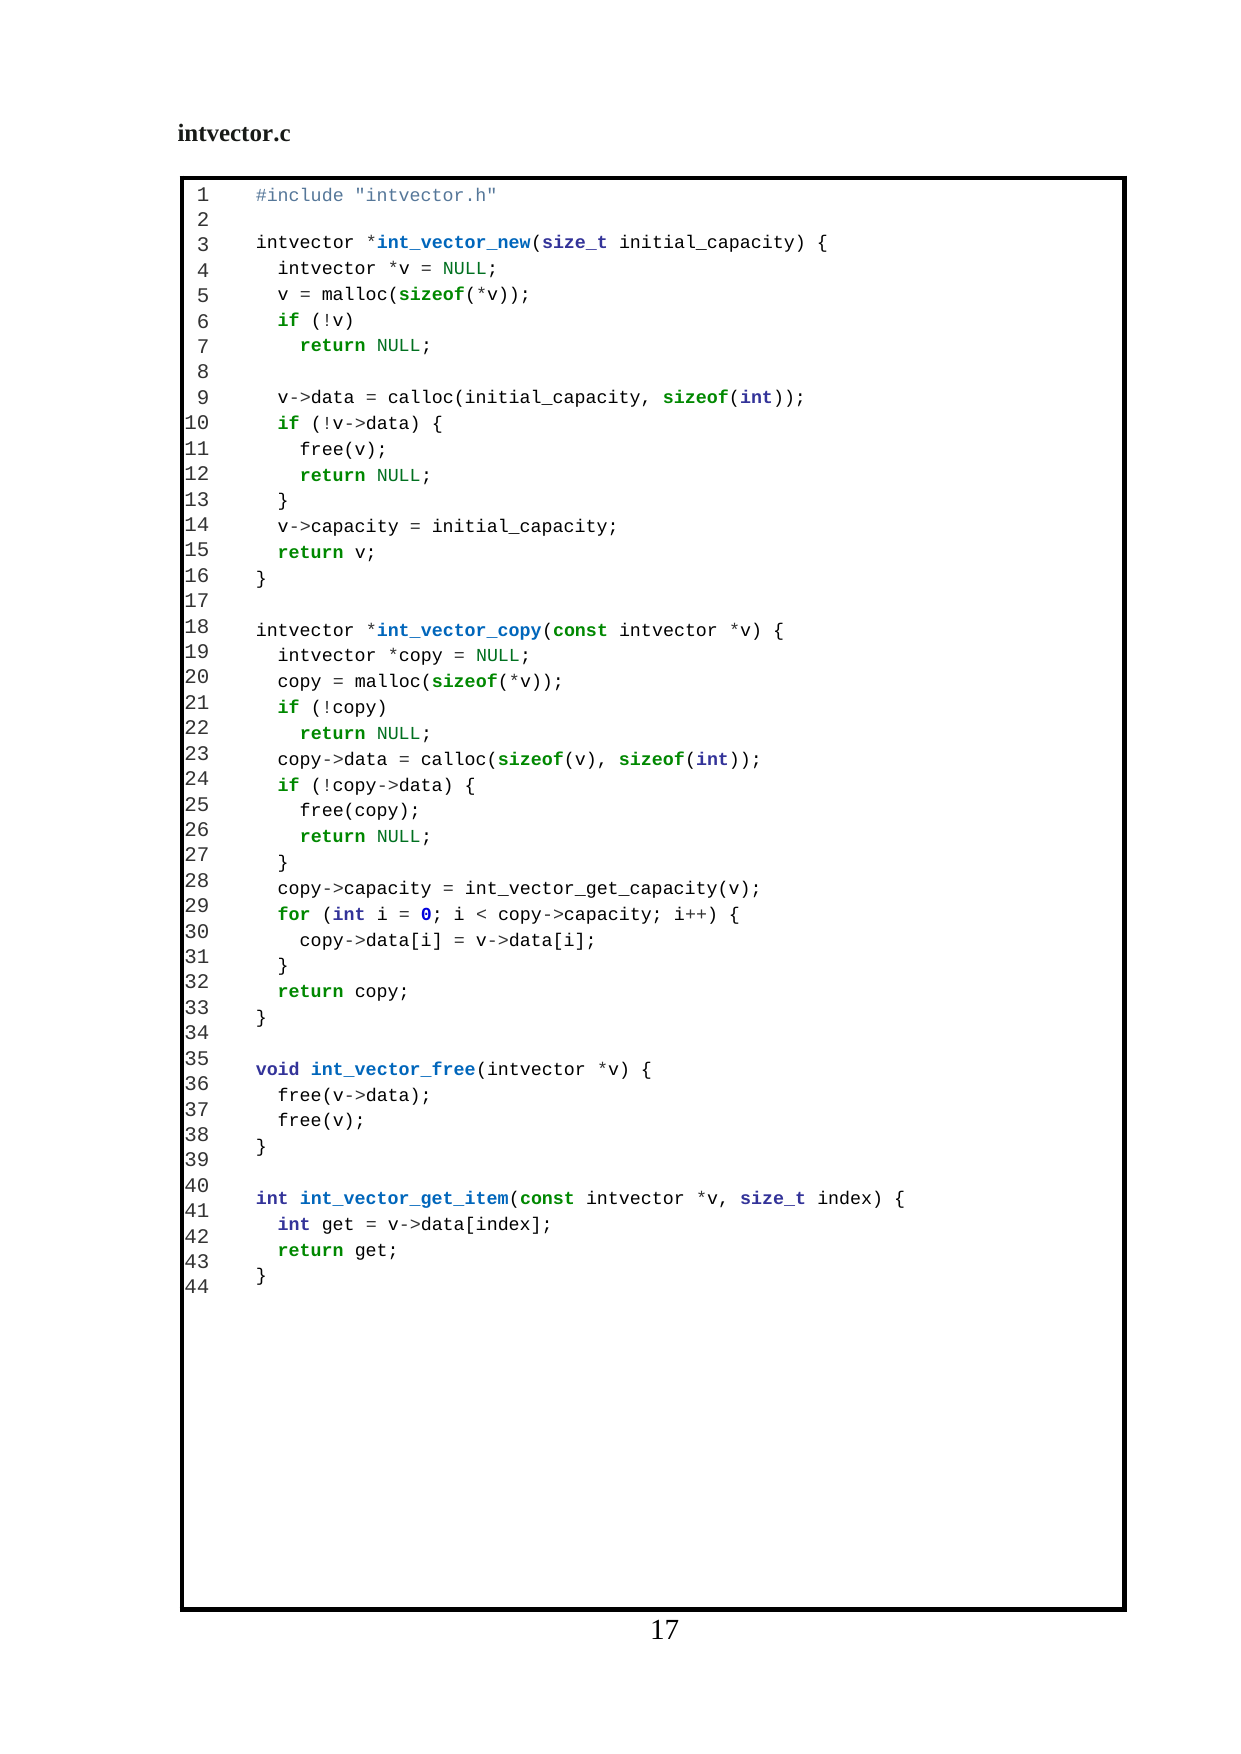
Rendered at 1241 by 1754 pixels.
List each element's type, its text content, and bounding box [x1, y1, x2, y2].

text intvector.c [177, 118, 1152, 147]
table_header #include "intvector.h" intvector *int_vector_new(size_t initial_capacity) { intvector *v = NULL; v = malloc(sizeof(*v)); if (!v) return NULL; v->data = calloc(initial_capacity, sizeof(int)); if (!v->data) { free(v); return NULL; } v->capacity = initial_capacity; return v; } intvector *int_vector_copy(const intvector *v) { intvector *copy = NULL; copy = malloc(sizeof(*v)); if (!copy) return NULL; copy->data = calloc(sizeof(v), sizeof(int)); if (!copy->data) { free(copy); return NULL; } copy->capacity = int_vector_get_capacity(v); for (int i = 0; i < copy->capacity; i++) { copy->data[i] = v->data[i]; } return copy; } void int_vector_free(intvector *v) { free(v->data); free(v); } int int_vector_get_item(const intvector *v, size_t index) { int get = v->data[index]; return get; } [253, 180, 1122, 1607]
table_header 1 2 3 4 5 6 7 8 9 10 11 12 13 14 15 16 17 18 19 20 21 22 23 24 25 26 27 28 29 30 31 32 33 34 35 36 37 38 39 40 41 42 43 44 [184, 180, 253, 1607]
